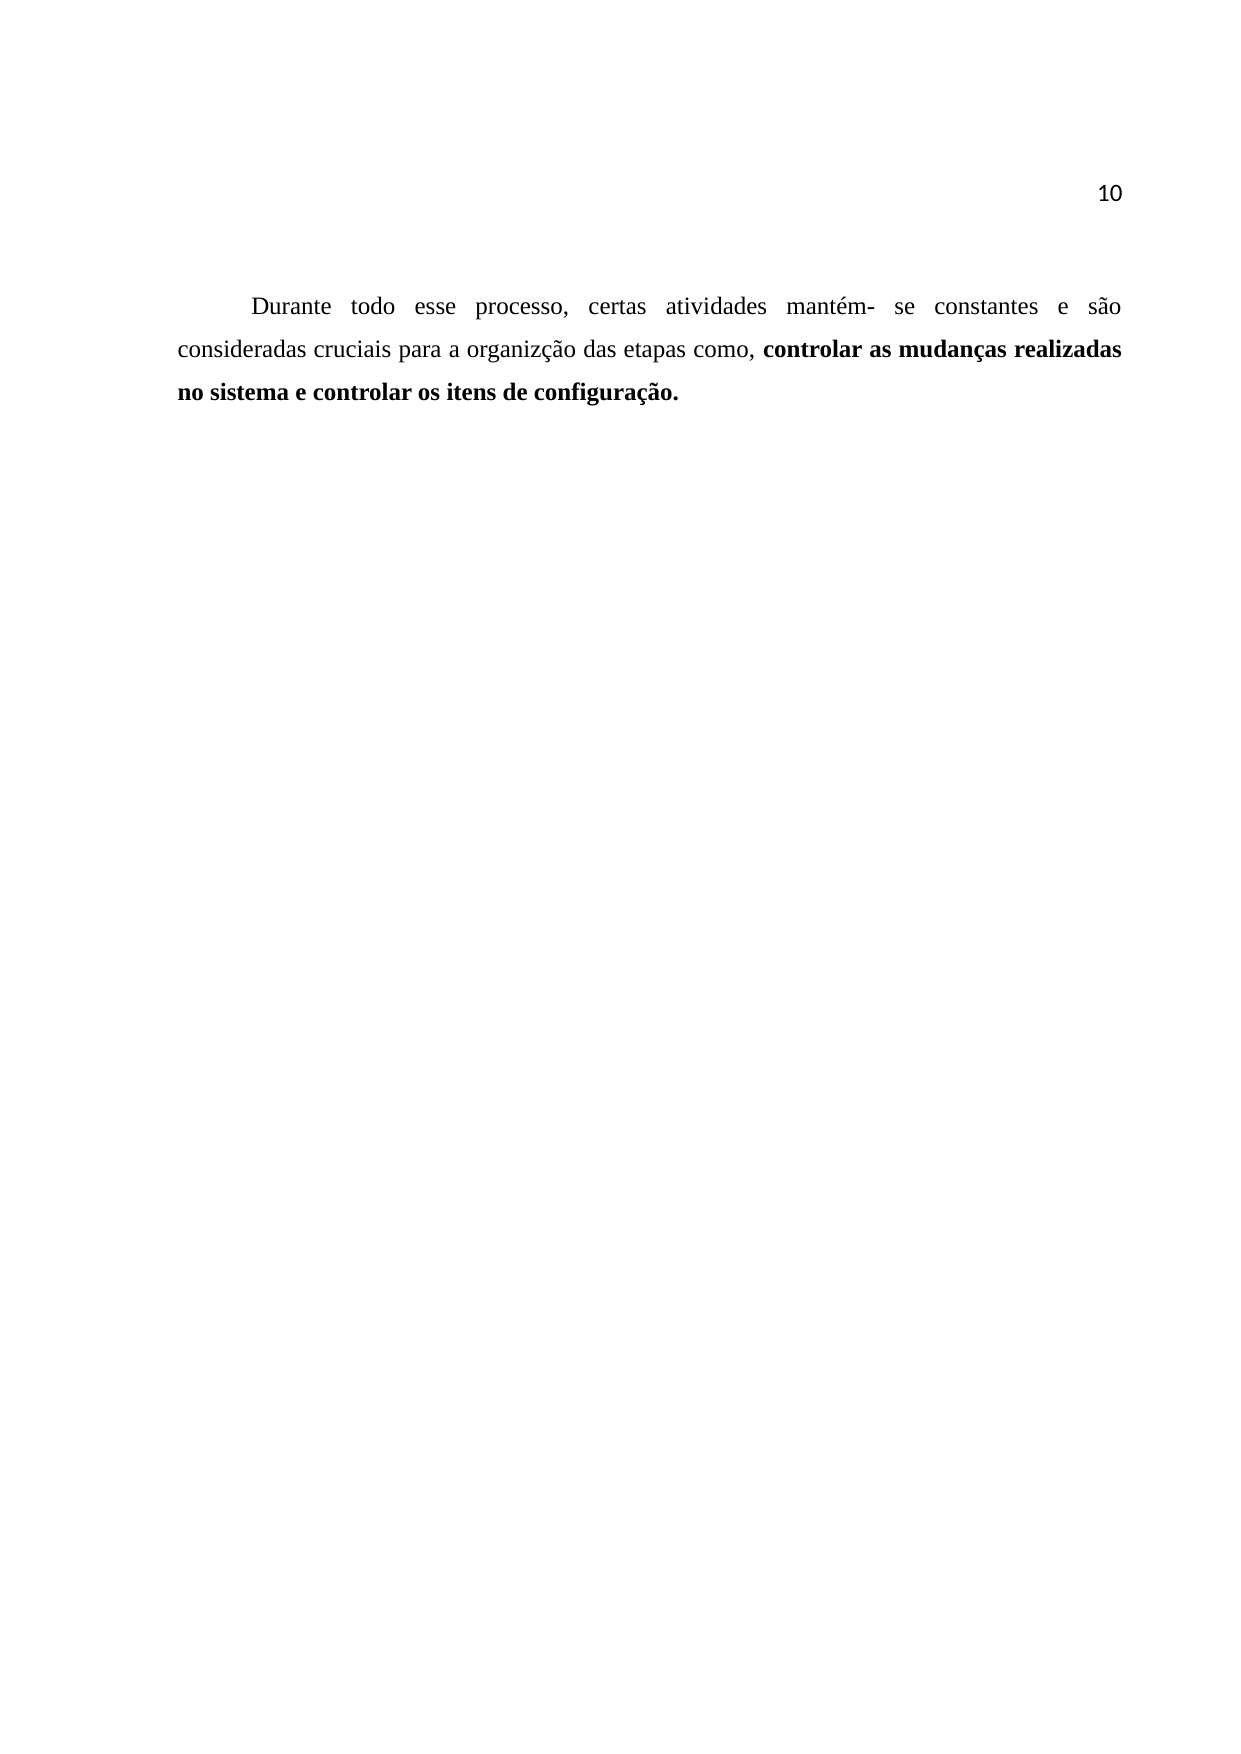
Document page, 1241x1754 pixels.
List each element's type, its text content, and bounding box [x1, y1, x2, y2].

text Durante todo esse processo, certas atividades mantém- se constantes e são consideradas cruciais para a organizção das etapas como, controlar as mudanças realizadas no sistema e controlar os itens de configuração. [177, 291, 1122, 406]
